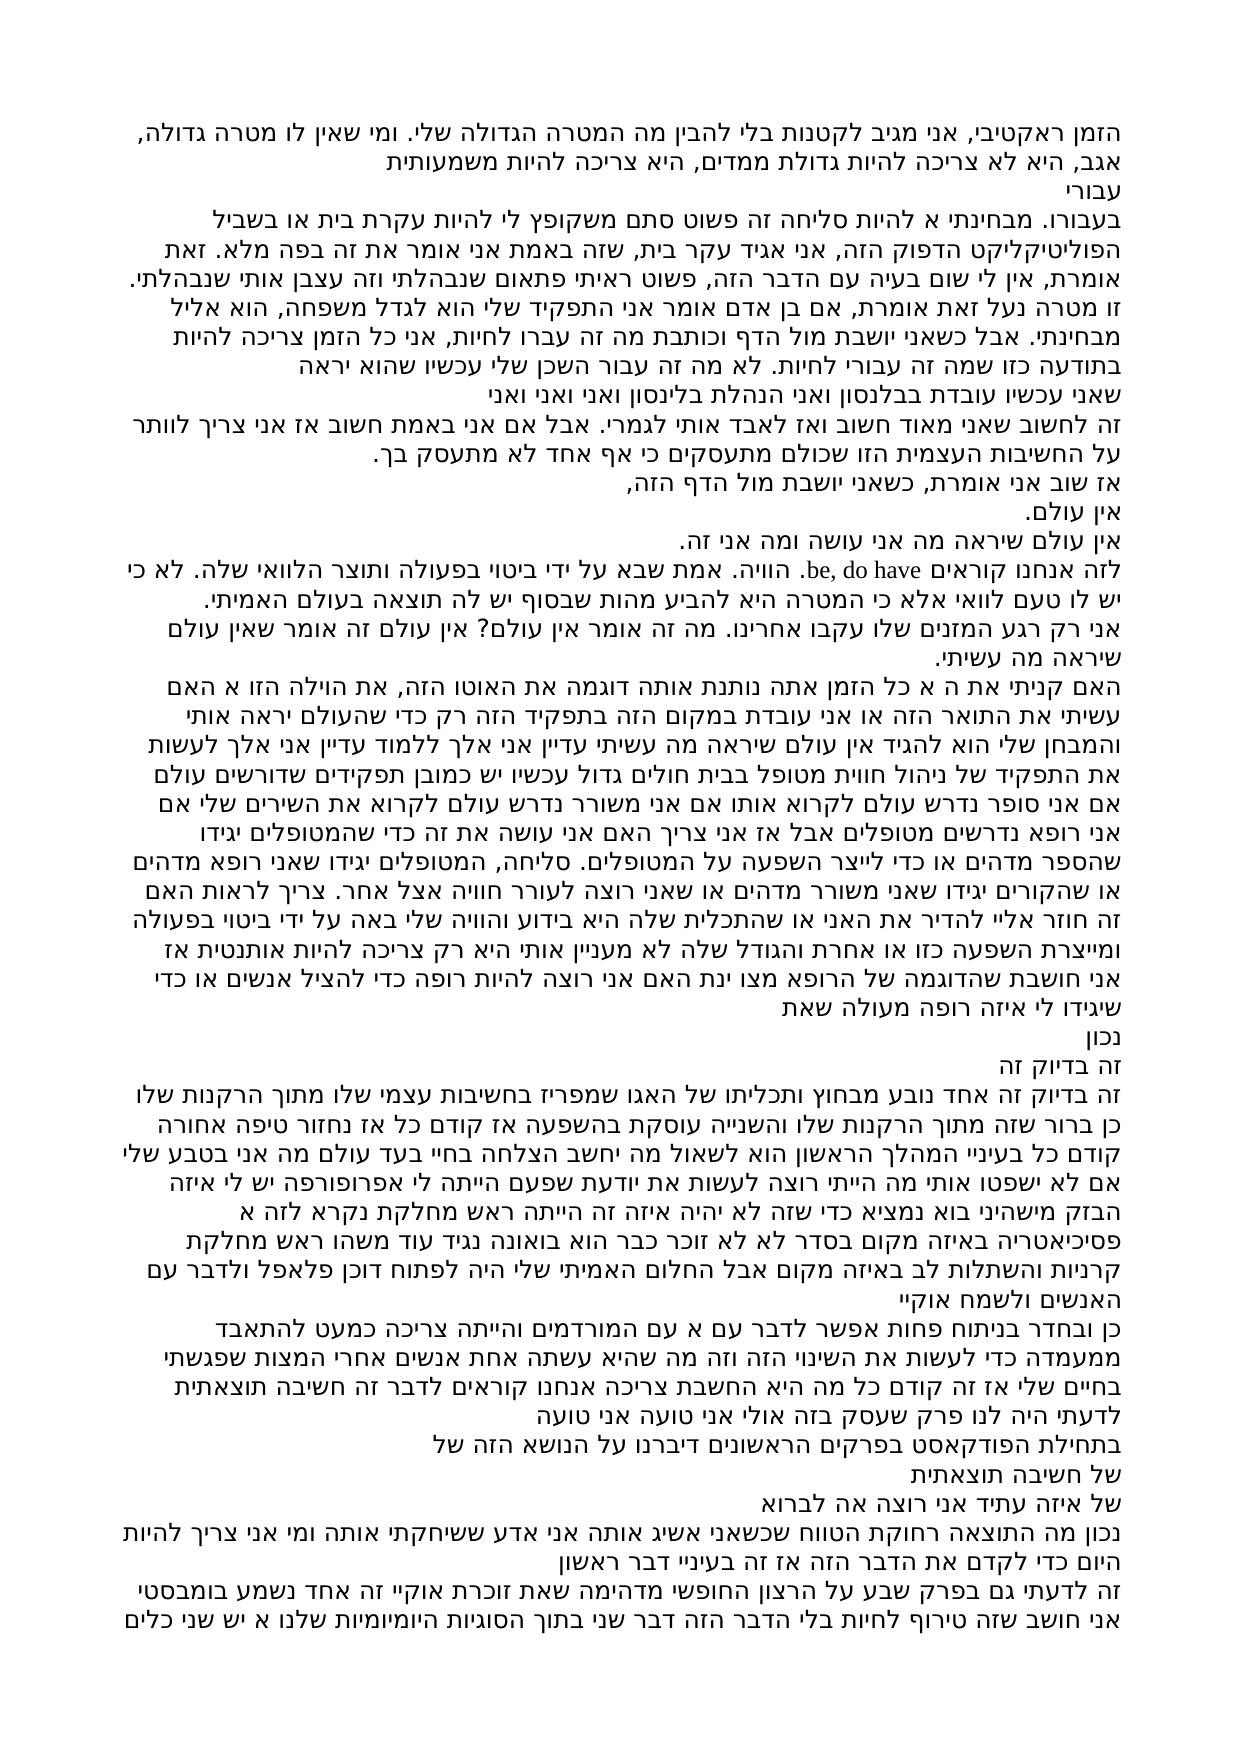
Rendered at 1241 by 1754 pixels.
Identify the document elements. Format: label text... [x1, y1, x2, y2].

text זה לחשוב שאני מאוד חשוב ואז לאבד אותי לגמרי. אבל אם אני באמת חשוב אז אני צריך לוותר על החשיבות העצמית הזו שכולם מתעסקים כי אף אחד לא מתעסק בך. [118, 410, 1122, 468]
text אין עולם שיראה מה אני עושה ומה אני זה. [118, 526, 1122, 556]
text האם קניתי את ה א כל הזמן אתה נותנת אותה דוגמה את האוטו הזה, את הוילה הזו א האם עשיתי את התואר הזה או אני עובדת במקום הזה בתפקיד הזה רק כדי שהעולם יראה אותי והמבחן שלי הוא להגיד אין עולם שיראה מה עשיתי עדיין אני אלך ללמוד עדיין אני אלך לעשות את התפקיד של ניהול חווית מטופל בבית חולים גדול עכשיו יש כמובן תפקידים שדורשים עולם אם אני סופר נדרש עולם לקרוא אותו אם אני משורר נדרש עולם לקרוא את השירים שלי אם אני רופא נדרשים מטופלים אבל אז אני צריך האם אני עושה את זה כדי שהמטופלים יגידו שהספר מדהים או כדי לייצר השפעה על המטופלים. סליחה, המטופלים יגידו שאני רופא מדהים או שהקורים יגידו שאני משורר מדהים או שאני רוצה לעורר חוויה אצל אחר. צריך לראות האם זה חוזר אליי להדיר את האני או שהתכלית שלה היא בידוע והוויה שלי באה על ידי ביטוי בפעולה ומייצרת השפעה כזו או אחרת והגודל שלה לא מעניין אותי היא רק צריכה להיות אותנטית אז [118, 672, 1122, 964]
text עבורי [118, 176, 1122, 206]
text נכון מה התוצאה רחוקת הטווח שכשאני אשיג אותה אני אדע ששיחקתי אותה ומי אני צריך להיות היום כדי לקדם את הדבר הזה אז זה בעיניי דבר ראשון [118, 1518, 1122, 1577]
text בתחילת הפודקאסט בפרקים הראשונים דיברנו על הנושא הזה של [118, 1431, 1122, 1460]
text בעבורו. מבחינתי א להיות סליחה זה פשוט סתם משקופץ לי להיות עקרת בית או בשביל הפוליטיקליקט הדפוק הזה, אני אגיד עקר בית, שזה באמת אני אומר את זה בפה מלא. זאת אומרת, אין לי שום בעיה עם הדבר הזה, פשוט ראיתי פתאום שנבהלתי וזה עצבן אותי שנבהלתי. זו מטרה נעל זאת אומרת, אם בן אדם אומר אני התפקיד שלי הוא לגדל משפחה, הוא אליל מבחינתי. אבל כשאני יושבת מול הדף וכותבת מה זה עברו לחיות, אני כל הזמן צריכה להיות בתודעה כזו שמה זה עבורי לחיות. לא מה זה עבור השכן שלי עכשיו שהוא יראה [118, 206, 1122, 381]
text אז שוב אני אומרת, כשאני יושבת מול הדף הזה, [118, 468, 1122, 497]
text אני חושבת שהדוגמה של הרופא מצו ינת האם אני רוצה להיות רופה כדי להציל אנשים או כדי שיגידו לי איזה רופה מעולה שאת [118, 964, 1122, 1022]
text זה לדעתי גם בפרק שבע על הרצון החופשי מדהימה שאת זוכרת אוקיי זה אחד נשמע בומבסטי אני חושב שזה טירוף לחיות בלי הדבר הזה דבר שני בתוך הסוגיות היומיומיות שלנו א יש שני כלים שמכניסים לפרופורציה של ההתנהגות שלנו ושל קבלת ההחלטות שלנו. אחת נקראת על יום מותי. אם אני אגיע ליום מותי ואני אגלה שאני בזבזתי כמעט שעה כל שבוע על הקיור ובסוף התגרשנו כי כי בסוף אמרתי לחברות שלי אני לא יכולת לסבול את זה שהוא לא סופר אותי והקיור והוא חשב שאני שפחה שלו האם על זה אני רוצה לבזבז את החיים שלי למרות שיש לי חיים מלאים ועשירים מיני האם על זה היה נכון לבזבז את הזמן עכשיו אנשים יגידו טוב אז מה היא צריכה להיות פריירית ולעשות הקיר אני אומר לא אבל בוא נסתכל על החיים מתוך סופם כי בסוף החיים הם זמניים מאוד ומוגבלים מאוד ובחשיבה התוצאתית אם אתה רוצה לחיו במלוחך אתה חייב להגיע לנקודת המוות ולהגיד רגע רגע רגע אם אני אמות כמה הדבר הזה עכשיו הוא חשוב לי בדרך. הקידום הזה שאני נורא רוצה בו כי הוא מכניס לי עוד 15% בהכנסה אבל הוא הוא יגרום לי להגיע הביתה כל יום שעתיים יותר מאוחר ויכניס אותי לסטרס מאוד גדול ואני אראה פחות ילדים שלי ביום מותי בהוספיס אני יודע שאני אומר דברים בנליים לימור אבל אנחנו לא תורכים לעשות את זה [118, 1577, 1122, 1635]
text כן ובחדר בניתוח פחות אפשר לדבר עם א עם המורדמים והייתה צריכה כמעט להתאבד ממעמדה כדי לעשות את השינוי הזה וזה מה שהיא עשתה אחת אנשים אחרי המצות שפגשתי בחיים שלי אז זה קודם כל מה היא החשבת צריכה אנחנו קוראים לדבר זה חשיבה תוצאתית לדעתי היה לנו פרק שעסק בזה אולי אני טועה אני טועה [118, 1314, 1122, 1431]
text שאני עכשיו עובדת בבלנסון ואני הנהלת בלינסון ואני ואני ואני [118, 381, 1122, 410]
text לזה אנחנו קוראים be, do have. הוויה. אמת שבא על ידי ביטוי בפעולה ותוצר הלוואי שלה. לא כי יש לו טעם לוואי אלא כי המטרה היא להביע מהות שבסוף יש לה תוצאה בעולם האמיתי. [118, 556, 1122, 614]
text של חשיבה תוצאתית [118, 1460, 1122, 1489]
text של איזה עתיד אני רוצה אה לברוא [118, 1489, 1122, 1518]
text נכון [118, 1022, 1122, 1052]
text זה בדיוק זה [118, 1052, 1122, 1081]
text אין עולם. [118, 497, 1122, 526]
text זה בדיוק זה אחד נובע מבחוץ ותכליתו של האגו שמפריז בחשיבות עצמי שלו מתוך הרקנות שלו כן ברור שזה מתוך הרקנות שלו והשנייה עוסקת בהשפעה אז קודם כל אז נחזור טיפה אחורה קודם כל בעיניי המהלך הראשון הוא לשאול מה יחשב הצלחה בחיי בעד עולם מה אני בטבע שלי אם לא ישפטו אותי מה הייתי רוצה לעשות את יודעת שפעם הייתה לי אפרופורפה יש לי איזה הבזק מישהיני בוא נמציא כדי שזה לא יהיה איזה זה הייתה ראש מחלקת נקרא לזה א פסיכיאטריה באיזה מקום בסדר לא לא זוכר כבר הוא בואונה נגיד עוד משהו ראש מחלקת קרניות והשתלות לב באיזה מקום אבל החלום האמיתי שלי היה לפתוח דוכן פלאפל ולדבר עם האנשים ולשמח אוקיי [118, 1081, 1122, 1314]
text אז יש מצד אחד אמור להיות בעיניי רספקט לזה שנפגעת ולזה שזה צריך להשתנות ומצד שני אכניס את זה לפרופורציה בגודל האמיתי של החיים הקיור לא מצדיק ריב של שעה וריחוק של יומיים ונקמה בהמשך השבוע down the road. It is just a fucking וכשאנחנו מנסים רגע לתת הכוונה איך מחזיקים את שני הקצוות האלה בתוך החיים, אולי אני הולך קצת מהר מדי למקום של הפתרון. אני רואה ארבעה פרמטרים לעבוד איתם. אחד עם כל כמה שהשאלה הזאת היא באמת אדירת ממדים. אני חושב שכל בן אדם חייב לשבת עם נייר ולשאול את עצמו מה יחשב בעיניי לחיות חיים מלאים. אם הוא מוכן לקבל את הנחת העבודה שתכלית החיים היא לחיות ולא עכשיו להסתבך מאוד עם העולם הבא אלוהים. כמובן שהתפיסות האלה אני בכלל לא מעיז עכשיו לתקוף אותם. אז מה זה אומר דפאקטו בתוך החיים שלו? מה זה אומר לחיות? איך אני אדע שחייתי במלואי? אצל אחד זה ילך בזה שיש לו משפחה שמקיפה אותו והוא אבא או אמאיבים בצורה מדהימה. אחד א פיתח תרופה למחלה והשלישית למדה תואר ראשון שני בפסיכולוגיה ועשתה פסיכולוגיה וריפט אנשים בעזרת הדבר הזה. השאלה הזו חייבת להשאל כי אחר אני כל הזמן ראקטיבי, אני מגיב לקטנות בלי להבין מה המטרה הגדולה שלי. ומי שאין לו מטרה גדולה, אגב, היא לא צריכה להיות גדולת ממדים, היא צריכה להיות משמעותית [118, 118, 1122, 176]
text אני רק רגע המזנים שלו עקבו אחרינו. מה זה אומר אין עולם? אין עולם זה אומר שאין עולם שיראה מה עשיתי. [118, 614, 1122, 672]
